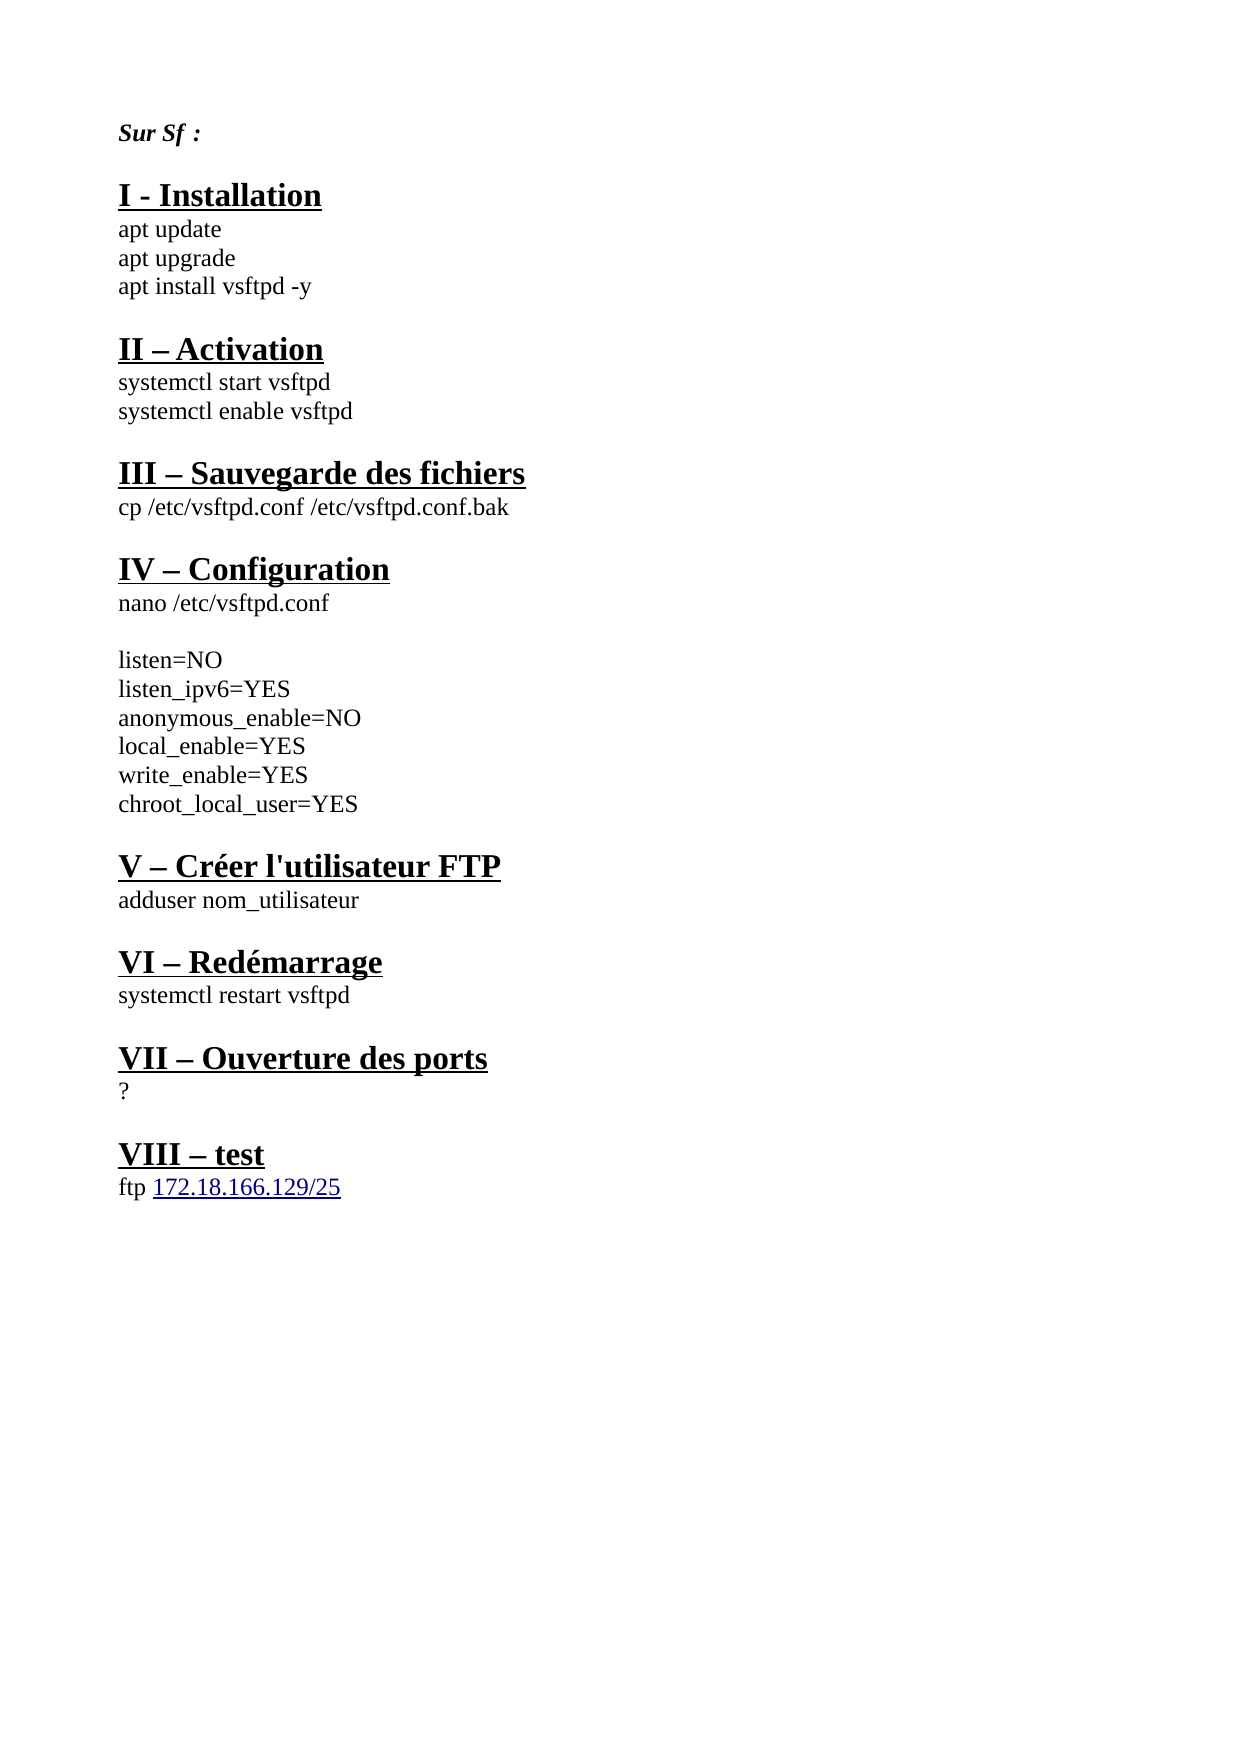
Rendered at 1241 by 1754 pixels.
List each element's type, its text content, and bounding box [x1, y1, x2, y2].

text cp /etc/vsftpd.conf /etc/vsftpd.conf.bak [118, 492, 1122, 521]
text VIII – test [118, 1134, 1122, 1172]
text anonymous_enable=NO [118, 703, 1122, 731]
text systemctl enable vsftpd [118, 396, 1122, 425]
text listen_ipv6=YES [118, 674, 1122, 703]
text listen=NO [118, 645, 1122, 674]
text apt update [118, 214, 1122, 243]
text ? [118, 1076, 1122, 1105]
text II – Activation [118, 329, 1122, 367]
text VI – Redémarrage [118, 942, 1122, 981]
text systemctl start vsftpd [118, 367, 1122, 396]
text apt upgrade [118, 243, 1122, 271]
text adduser nom_utilisateur [118, 885, 1122, 913]
text local_enable=YES [118, 731, 1122, 760]
text V – Créer l'utilisateur FTP [118, 846, 1122, 885]
text ftp 172.18.166.129/25 [118, 1172, 1122, 1201]
text write_enable=YES [118, 760, 1122, 789]
text VII – Ouverture des ports [118, 1038, 1122, 1076]
text I - Installation [118, 176, 1122, 214]
text chroot_local_user=YES [118, 789, 1122, 818]
text apt install vsftpd -y [118, 271, 1122, 300]
text systemctl restart vsftpd [118, 981, 1122, 1009]
text III – Sauvegarde des fichiers [118, 453, 1122, 492]
text Sur Sf : [118, 118, 1122, 147]
text nano /etc/vsftpd.conf [118, 588, 1122, 616]
text IV – Configuration [118, 549, 1122, 588]
